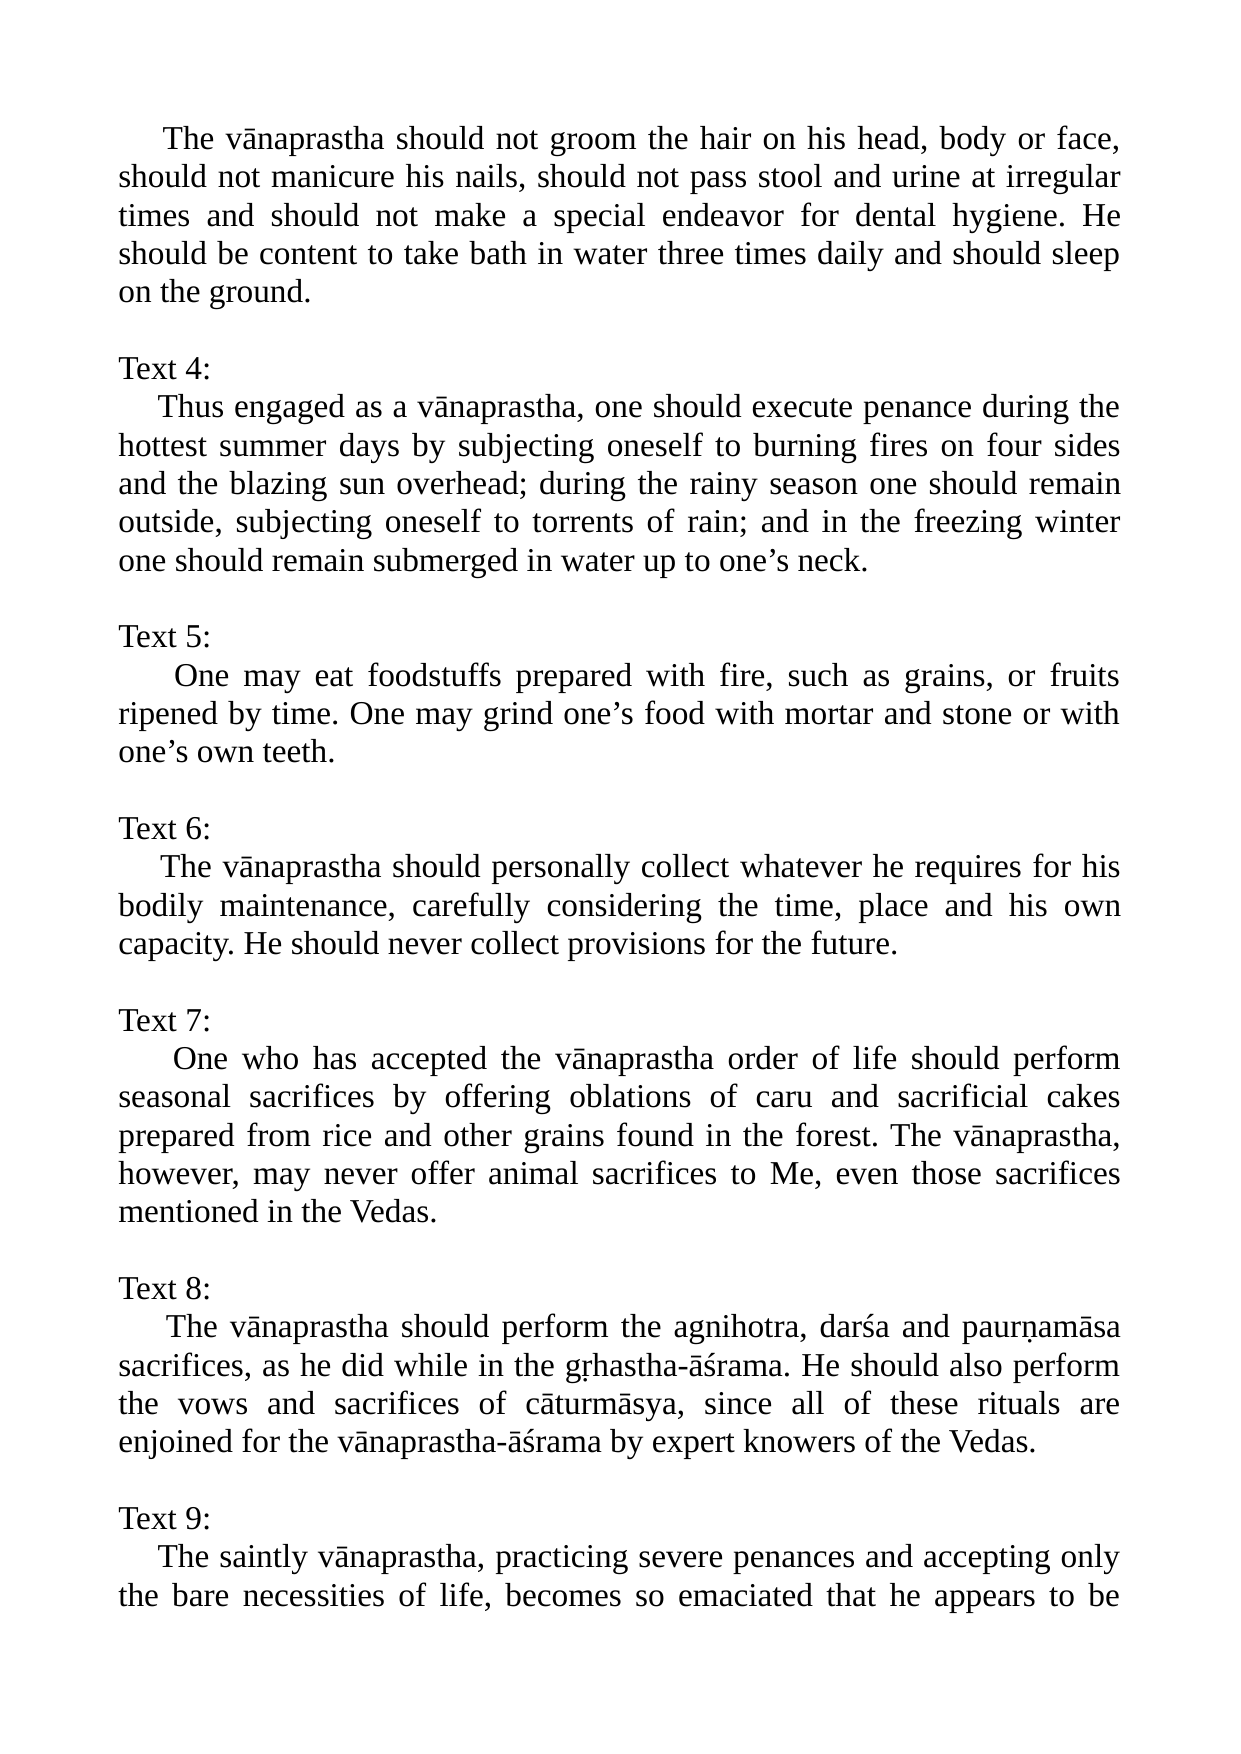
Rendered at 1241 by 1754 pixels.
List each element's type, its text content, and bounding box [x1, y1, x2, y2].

text Thus engaged as a vānaprastha, one should execute penance during the hottest summer days by subjecting oneself to burning fires on four sides and the blazing sun overhead; during the rainy season one should remain outside, subjecting oneself to torrents of rain; and in the freezing winter one should remain submerged in water up to one’s neck. [118, 386, 1122, 578]
text One who has accepted the vānaprastha order of life should perform seasonal sacrifices by offering oblations of caru and sacrificial cakes prepared from rice and other grains found in the forest. The vānaprastha, however, may never offer animal sacrifices to Me, even those sacrifices mentioned in the Vedas. [118, 1038, 1122, 1230]
text One may eat foodstuffs prepared with fire, such as grains, or fruits ripened by time. One may grind one’s food with mortar and stone or with one’s own teeth. [118, 655, 1122, 770]
text The saintly vānaprastha, practicing severe penances and accepting only the bare necessities of life, becomes so emaciated that he appears to be [118, 1536, 1122, 1613]
text Text 6: [118, 808, 1122, 846]
text Text 8: [118, 1268, 1122, 1306]
text The vānaprastha should perform the agnihotra, darśa and paurṇamāsa sacrifices, as he did while in the gṛhastha-āśrama. He should also perform the vows and sacrifices of cāturmāsya, since all of these rituals are enjoined for the vānaprastha-āśrama by expert knowers of the Vedas. [118, 1306, 1122, 1460]
text Text 7: [118, 1000, 1122, 1038]
text Text 9: [118, 1498, 1122, 1536]
text Text 4: [118, 348, 1122, 386]
text Text 5: [118, 616, 1122, 655]
text The vānaprastha should personally collect whatever he requires for his bodily maintenance, carefully considering the time, place and his own capacity. He should never collect provisions for the future. [118, 846, 1122, 961]
text The vānaprastha should not groom the hair on his head, body or face, should not manicure his nails, should not pass stool and urine at irregular times and should not make a special endeavor for dental hygiene. He should be content to take bath in water three times daily and should sleep on the ground. [118, 118, 1122, 310]
